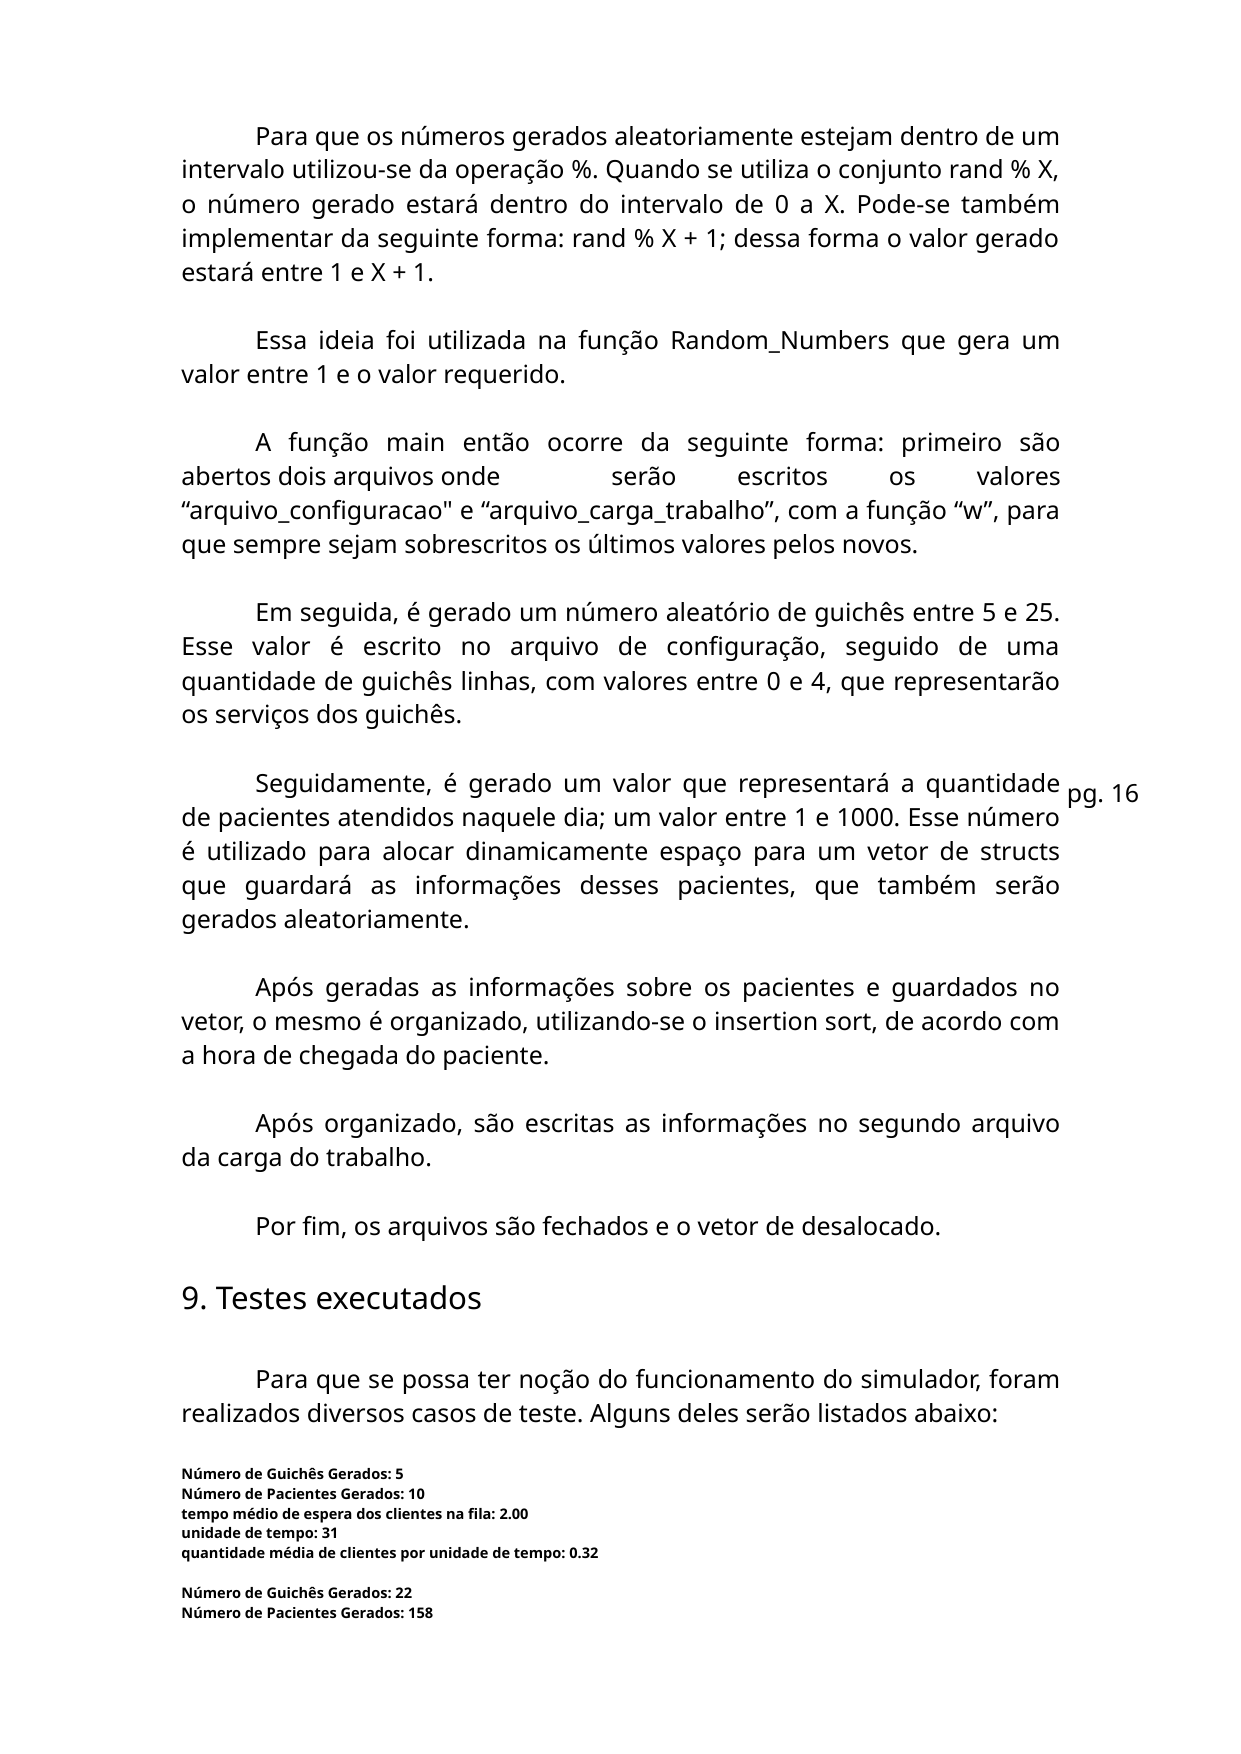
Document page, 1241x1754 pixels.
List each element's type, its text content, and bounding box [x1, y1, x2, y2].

text Seguidamente, é gerado um valor que representará a quantidade de pacientes atendidos naquele dia; um valor entre 1 e 1000. Esse número é utilizado para alocar dinamicamente espaço para um vetor de structs que guardará as informações desses pacientes, que também serão gerados aleatoriamente. [181, 765, 1061, 936]
text Número de Guichês Gerados: 5 [181, 1464, 1061, 1483]
text Número de Pacientes Gerados: 10 [181, 1483, 1061, 1503]
text Em seguida, é gerado um número aleatório de guichês entre 5 e 25. Esse valor é escrito no arquivo de configuração, seguido de uma quantidade de guichês linhas, com valores entre 0 e 4, que representarão os serviços dos guichês. [181, 595, 1061, 731]
text Após organizado, são escritas as informações no segundo arquivo da carga do trabalho. [181, 1106, 1061, 1174]
text Essa ideia foi utilizada na função Random_Numbers que gera um valor entre 1 e o valor requerido. [181, 322, 1061, 391]
text unidade de tempo: 31 [181, 1523, 1061, 1543]
text Número de Guichês Gerados: 22 [181, 1583, 1061, 1603]
text Após geradas as informações sobre os pacientes e guardados no vetor, o mesmo é organizado, utilizando-se o insertion sort, de acordo com a hora de chegada do paciente. [181, 970, 1061, 1072]
text tempo médio de espera dos clientes na fila: 2.00 [181, 1503, 1061, 1523]
text quantidade média de clientes por unidade de tempo: 0.32 [181, 1543, 1061, 1563]
text Para que os números gerados aleatoriamente estejam dentro de um intervalo utilizou-se da operação %. Quando se utiliza o conjunto rand % X, o número gerado estará dentro do intervalo de 0 a X. Pode-se também implementar da seguinte forma: rand % X + 1; dessa forma o valor gerado estará entre 1 e X + 1. [181, 118, 1061, 288]
text Por fim, os arquivos são fechados e o vetor de desalocado. [181, 1208, 1061, 1242]
text 9. Testes executados [181, 1276, 1061, 1319]
text Para que se possa ter noção do funcionamento do simulador, foram realizados diversos casos de teste. Alguns deles serão listados abaixo: [181, 1361, 1061, 1429]
text A função main então ocorre da seguinte forma: primeiro são abertos dois arquivos onde serão escritos os valores “arquivo_configuracao" e “arquivo_carga_trabalho”, com a função “w”, para que sempre sejam sobrescritos os últimos valores pelos novos. [181, 425, 1061, 561]
text Número de Pacientes Gerados: 158 [181, 1603, 1061, 1623]
